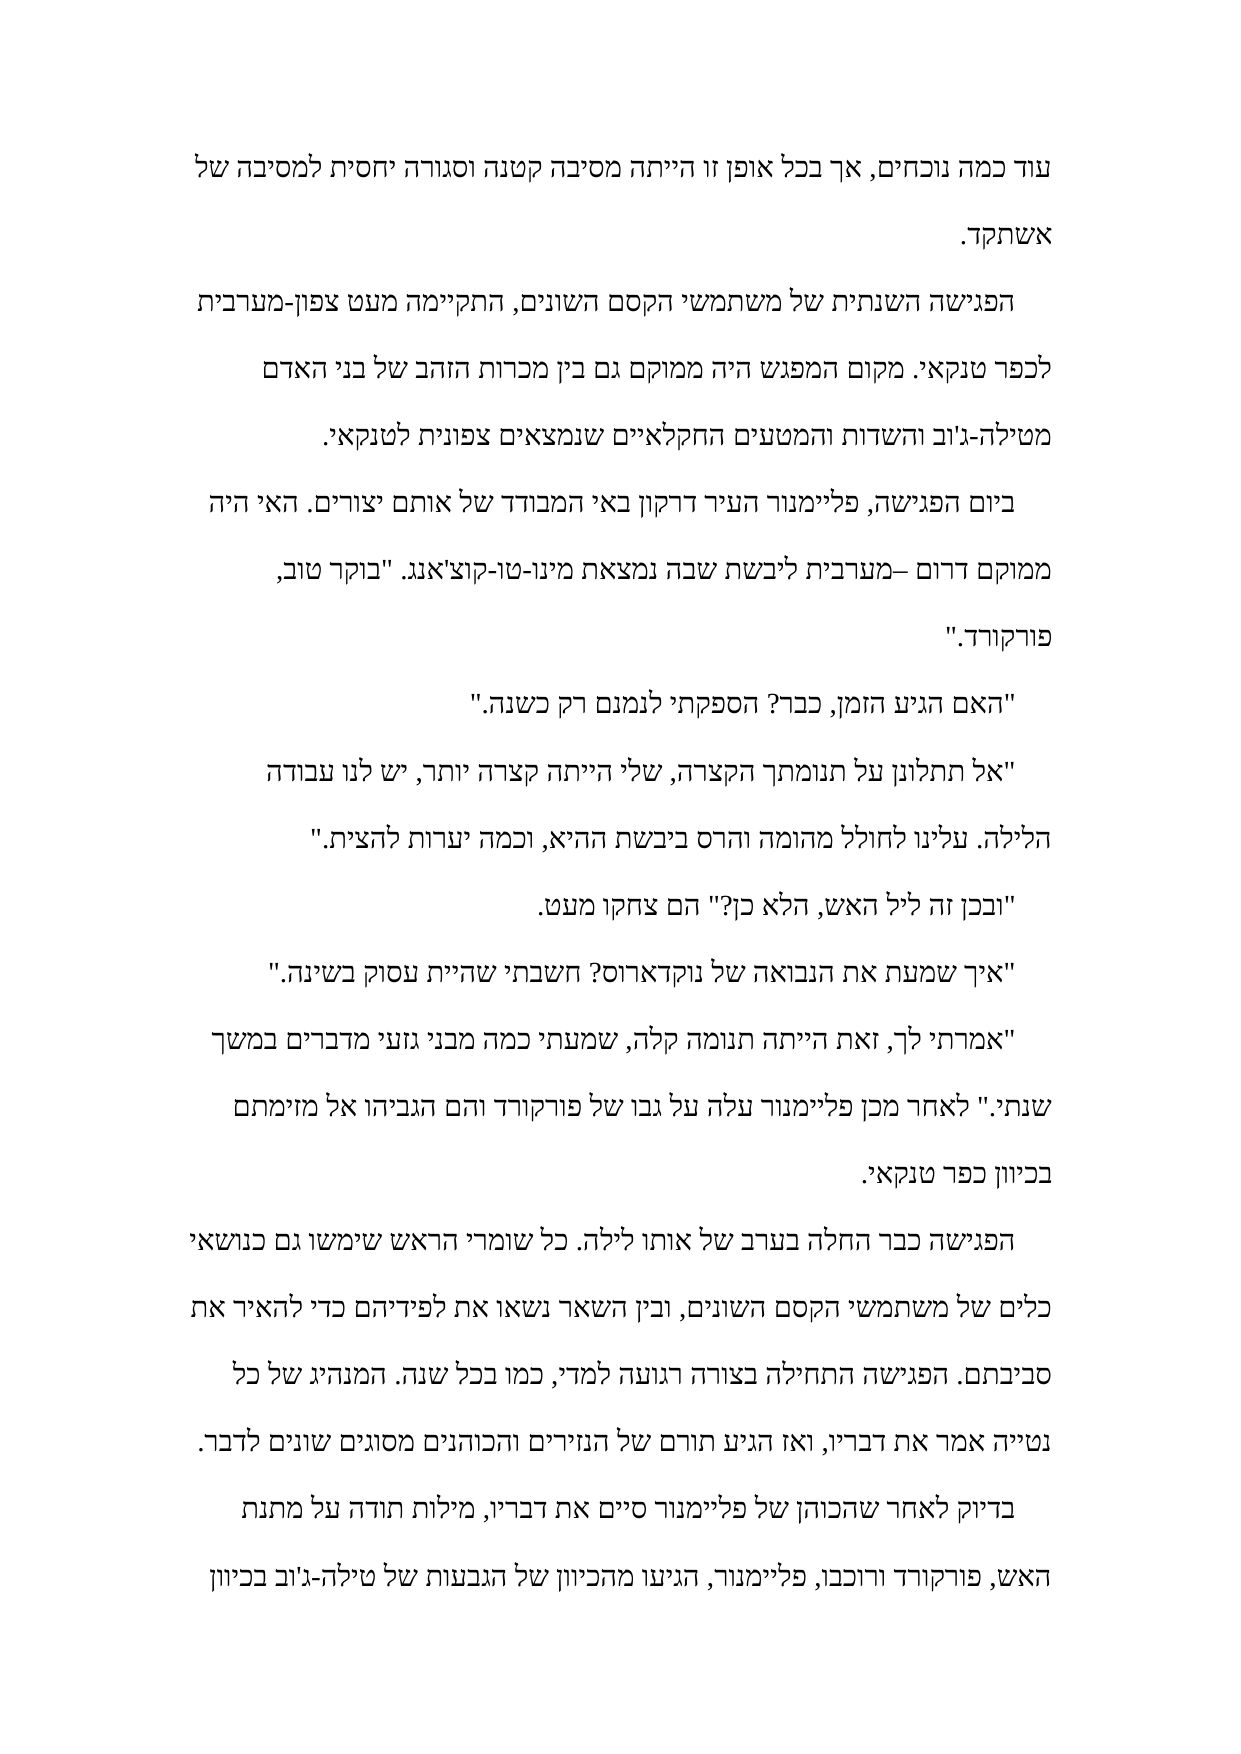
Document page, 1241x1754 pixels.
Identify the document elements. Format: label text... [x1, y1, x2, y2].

text הפגישה כבר החלה בערב של אותו לילה. כל שומרי הראש שימשו גם כנושאי כלים של משתמשי הקסם השונים, ובין השאר נשאו את לפידיהם כדי להאיר את סביבתם. הפגישה התחילה בצורה רגועה למדי, כמו בכל שנה. המנהיג של כל נטייה אמר את דבריו, ואז הגיע תורם של הנזירים והכוהנים מסוגים שונים לדבר. [187, 1223, 1053, 1458]
text "האם הגיע הזמן, כבר? הספקתי לנמנם רק כשנה." [187, 687, 1053, 720]
text בדיוק לאחר שהכוהן של פליימנור סיים את דבריו, מילות תודה על מתנת האש, פורקורד ורוכבו, פליימנור, הגיעו מהכיוון של הגבעות של טילה-ג'וב בכיוון [187, 1492, 1053, 1592]
text ביום הפגישה, פליימנור העיר דרקון באי המבודד של אותם יצורים. האי היה ממוקם דרום –מערבית ליבשת שבה נמצאת מינו-טו-קוצ'אנג. "בוקר טוב, פורקורד." [187, 485, 1053, 653]
text "אמרתי לך, זאת הייתה תנומה קלה, שמעתי כמה מבני גזעי מדברים במשך שנתי." לאחר מכן פליימנור עלה על גבו של פורקורד והם הגביהו אל מזימתם בכיוון כפר טנקאי. [187, 1022, 1053, 1190]
text הפגישה השנתית של משתמשי הקסם השונים, התקיימה מעט צפון-מערבית לכפר טנקאי. מקום המפגש היה ממוקם גם בין מכרות הזהב של בני האדם מטילה-ג'וב והשדות והמטעים החקלאיים שנמצאים צפונית לטנקאי. [187, 284, 1053, 452]
text "איך שמעת את הנבואה של נוקדארוס? חשבתי שהיית עסוק בשינה." [187, 955, 1053, 988]
text עוד כמה נוכחים, אך בכל אופן זו הייתה מסיבה קטנה וסגורה יחסית למסיבה של אשתקד. [187, 150, 1053, 251]
text "ובכן זה ליל האש, הלא כן?" הם צחקו מעט. [187, 888, 1053, 921]
text "אל תתלונן על תנומתך הקצרה, שלי הייתה קצרה יותר, יש לנו עבודה הלילה. עלינו לחולל מהומה והרס ביבשת ההיא, וכמה יערות להצית." [187, 754, 1053, 854]
